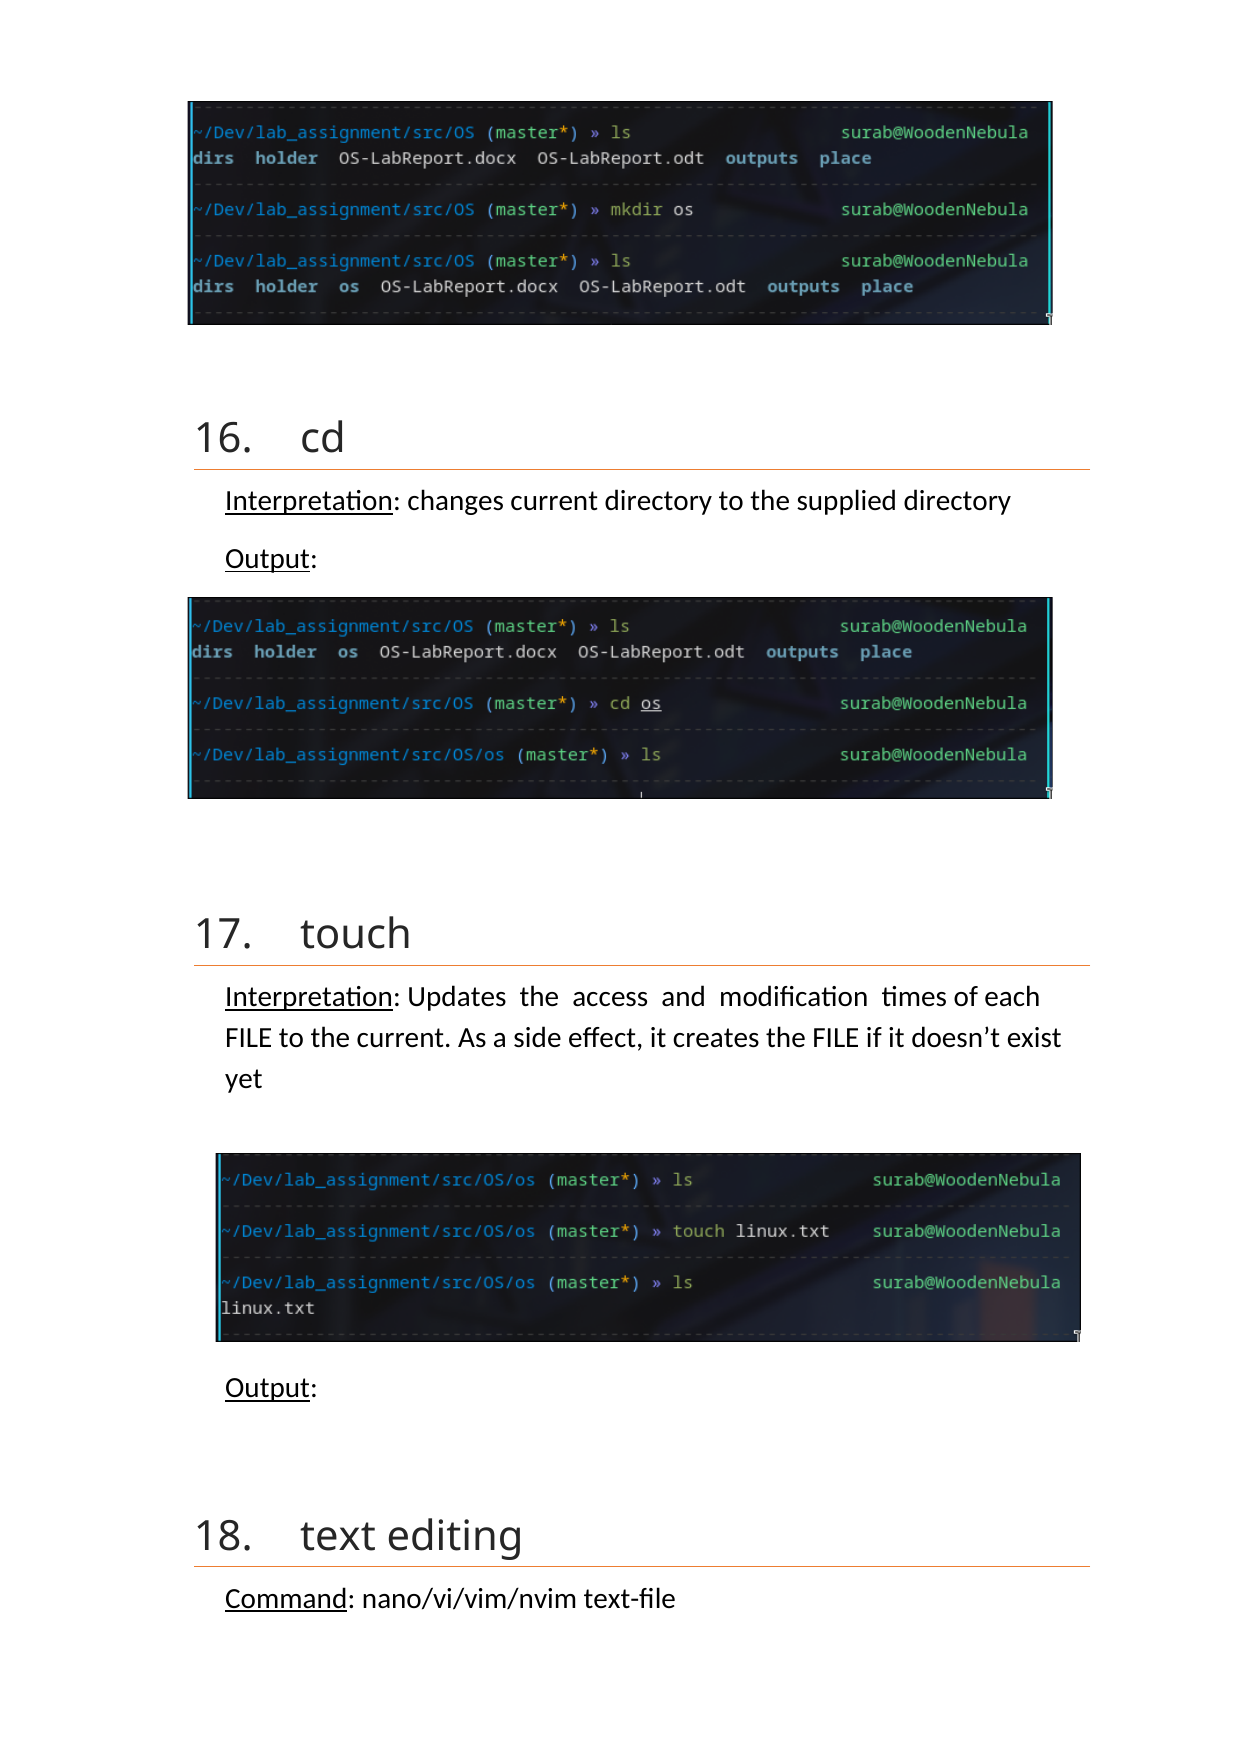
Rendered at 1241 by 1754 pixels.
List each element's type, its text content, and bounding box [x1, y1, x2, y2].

text Command: nano/vi/vim/nvim text-file [225, 1580, 1090, 1615]
text Interpretation: Updates the access and modification times of each FILE to the current. As a side effect, it creates the FILE if it doesn’t exist yet [225, 978, 1090, 1096]
text Output: [225, 540, 1090, 576]
text Interpretation: changes current directory to the supplied directory [225, 482, 1090, 518]
subtitle touch [194, 904, 1090, 965]
picture [187, 101, 1053, 325]
picture [187, 597, 1053, 799]
text Output: [225, 1118, 1090, 1405]
picture [215, 1153, 1081, 1342]
subtitle cd [194, 408, 1090, 469]
subtitle text editing [194, 1505, 1090, 1566]
